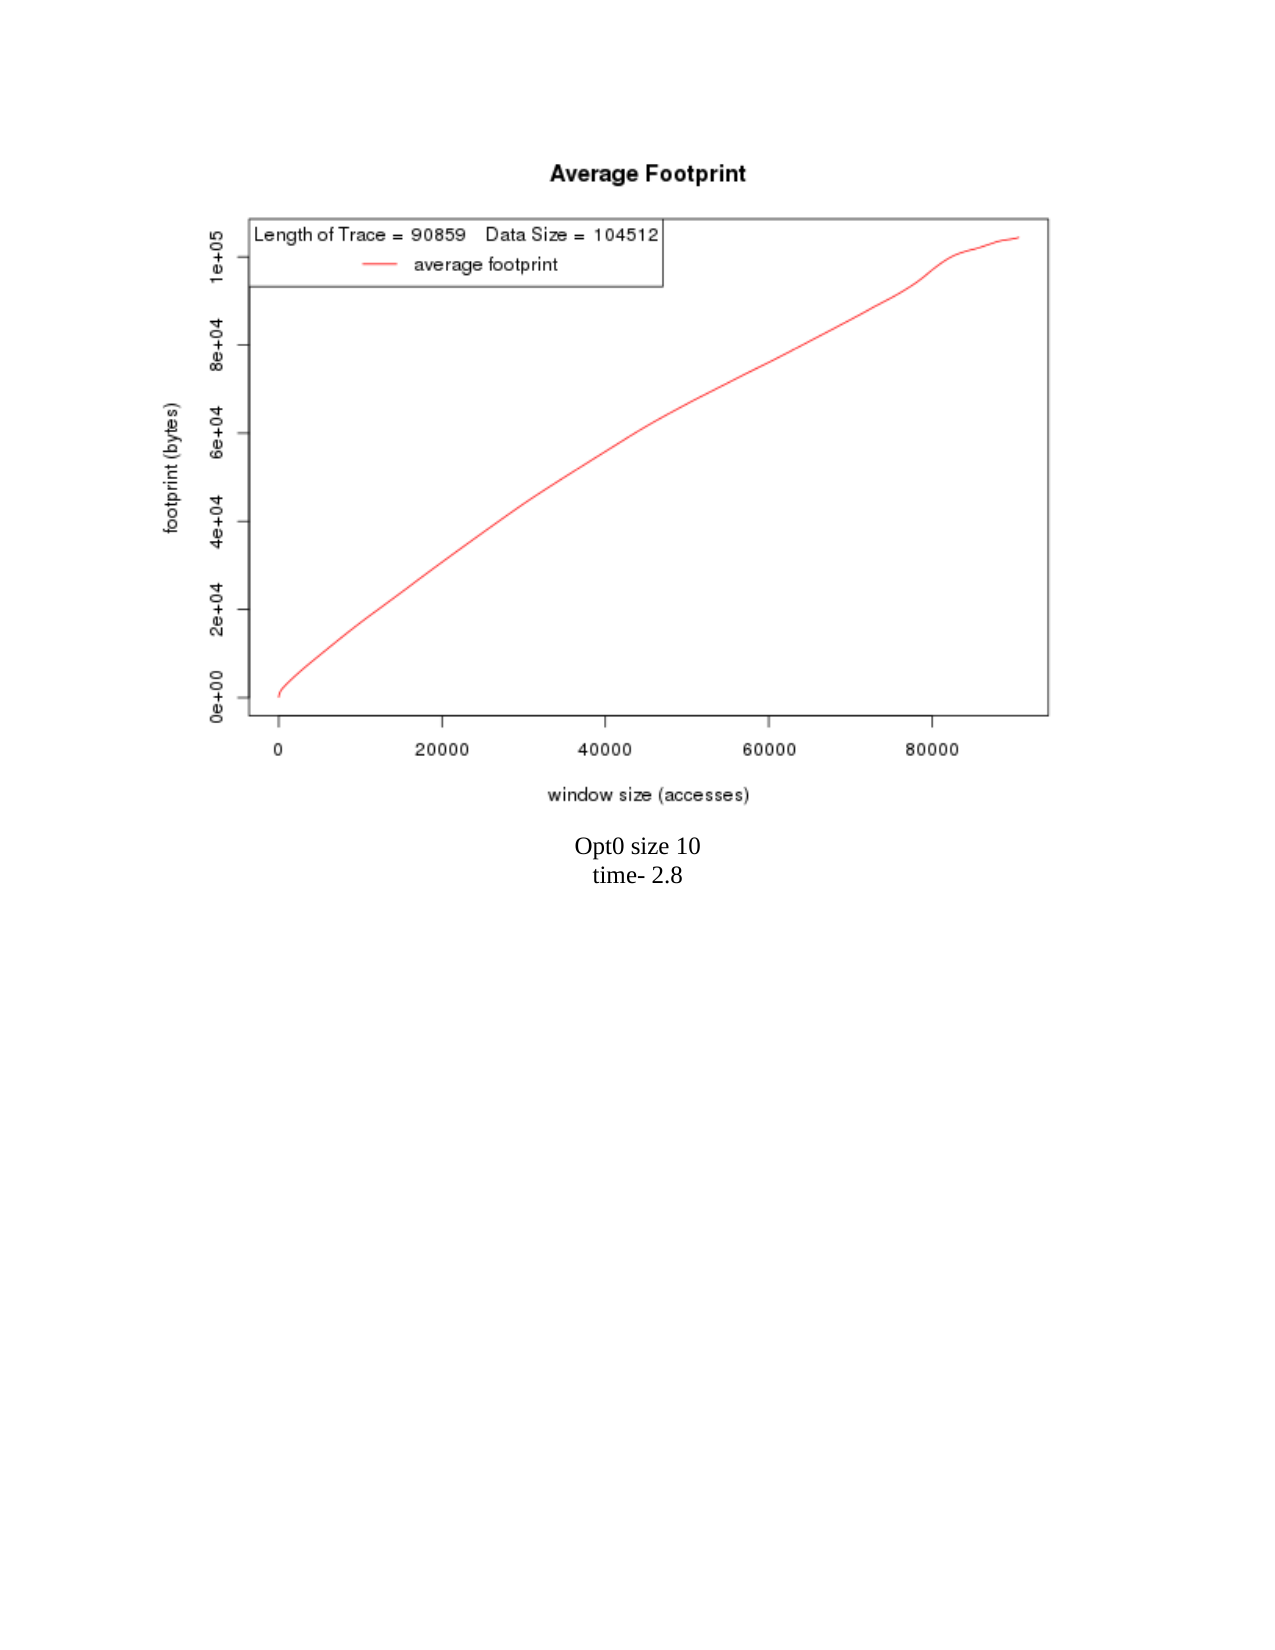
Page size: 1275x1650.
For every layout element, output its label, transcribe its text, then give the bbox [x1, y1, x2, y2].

text Opt0 size 10 [118, 118, 1157, 860]
picture [157, 127, 1096, 831]
text time- 2.8 [118, 860, 1157, 888]
